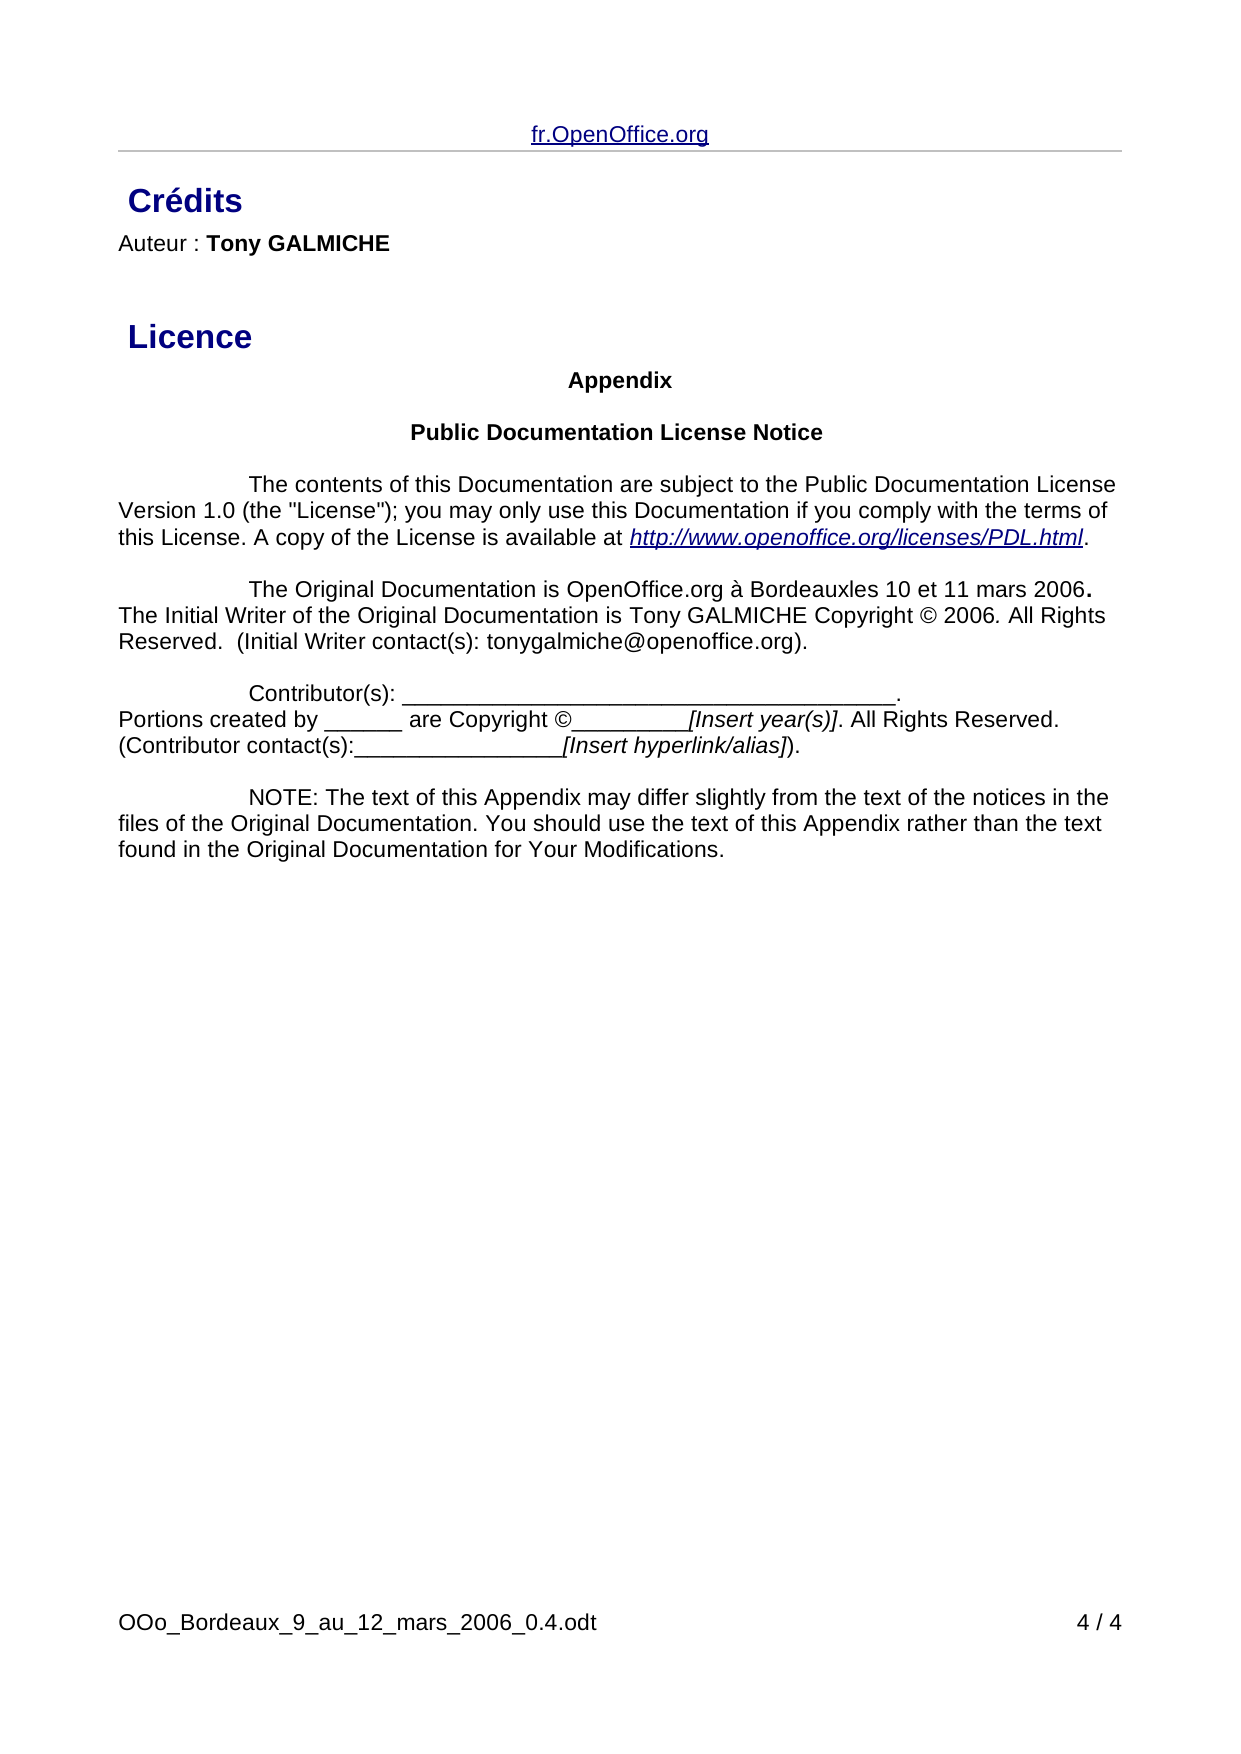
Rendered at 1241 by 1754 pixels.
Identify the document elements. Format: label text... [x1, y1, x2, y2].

text Public Documentation License Notice [118, 420, 1122, 446]
subtitle Licence [118, 318, 1122, 356]
text The contents of this Documentation are subject to the Public Documentation License Version 1.0 (the "License"); you may only use this Documentation if you comply with the terms of this License. A copy of the License is available at http://www.openoffice.org/licenses/PDL.html. [118, 472, 1122, 550]
text The Original Documentation is OpenOffice.org à Bordeauxles 10 et 11 mars 2006. The Initial Writer of the Original Documentation is Tony GALMICHE Copyright © 2006. All Rights Reserved. (Initial Writer contact(s): tonygalmiche@openoffice.org). [118, 576, 1122, 654]
text Auteur : Tony GALMICHE [118, 231, 1122, 257]
text Appendix [118, 368, 1122, 394]
text Contributor(s): ______________________________________. [118, 680, 1122, 706]
text NOTE: The text of this Appendix may differ slightly from the text of the notices in the files of the Original Documentation. You should use the text of this Appendix rather than the text found in the Original Documentation for Your Modifications. [118, 784, 1122, 862]
text Portions created by ______ are Copyright ©_________[Insert year(s)]. All Rights Reserved. (Contributor contact(s):________________[Insert hyperlink/alias]). [118, 706, 1122, 758]
subtitle Crédits [118, 182, 1122, 219]
